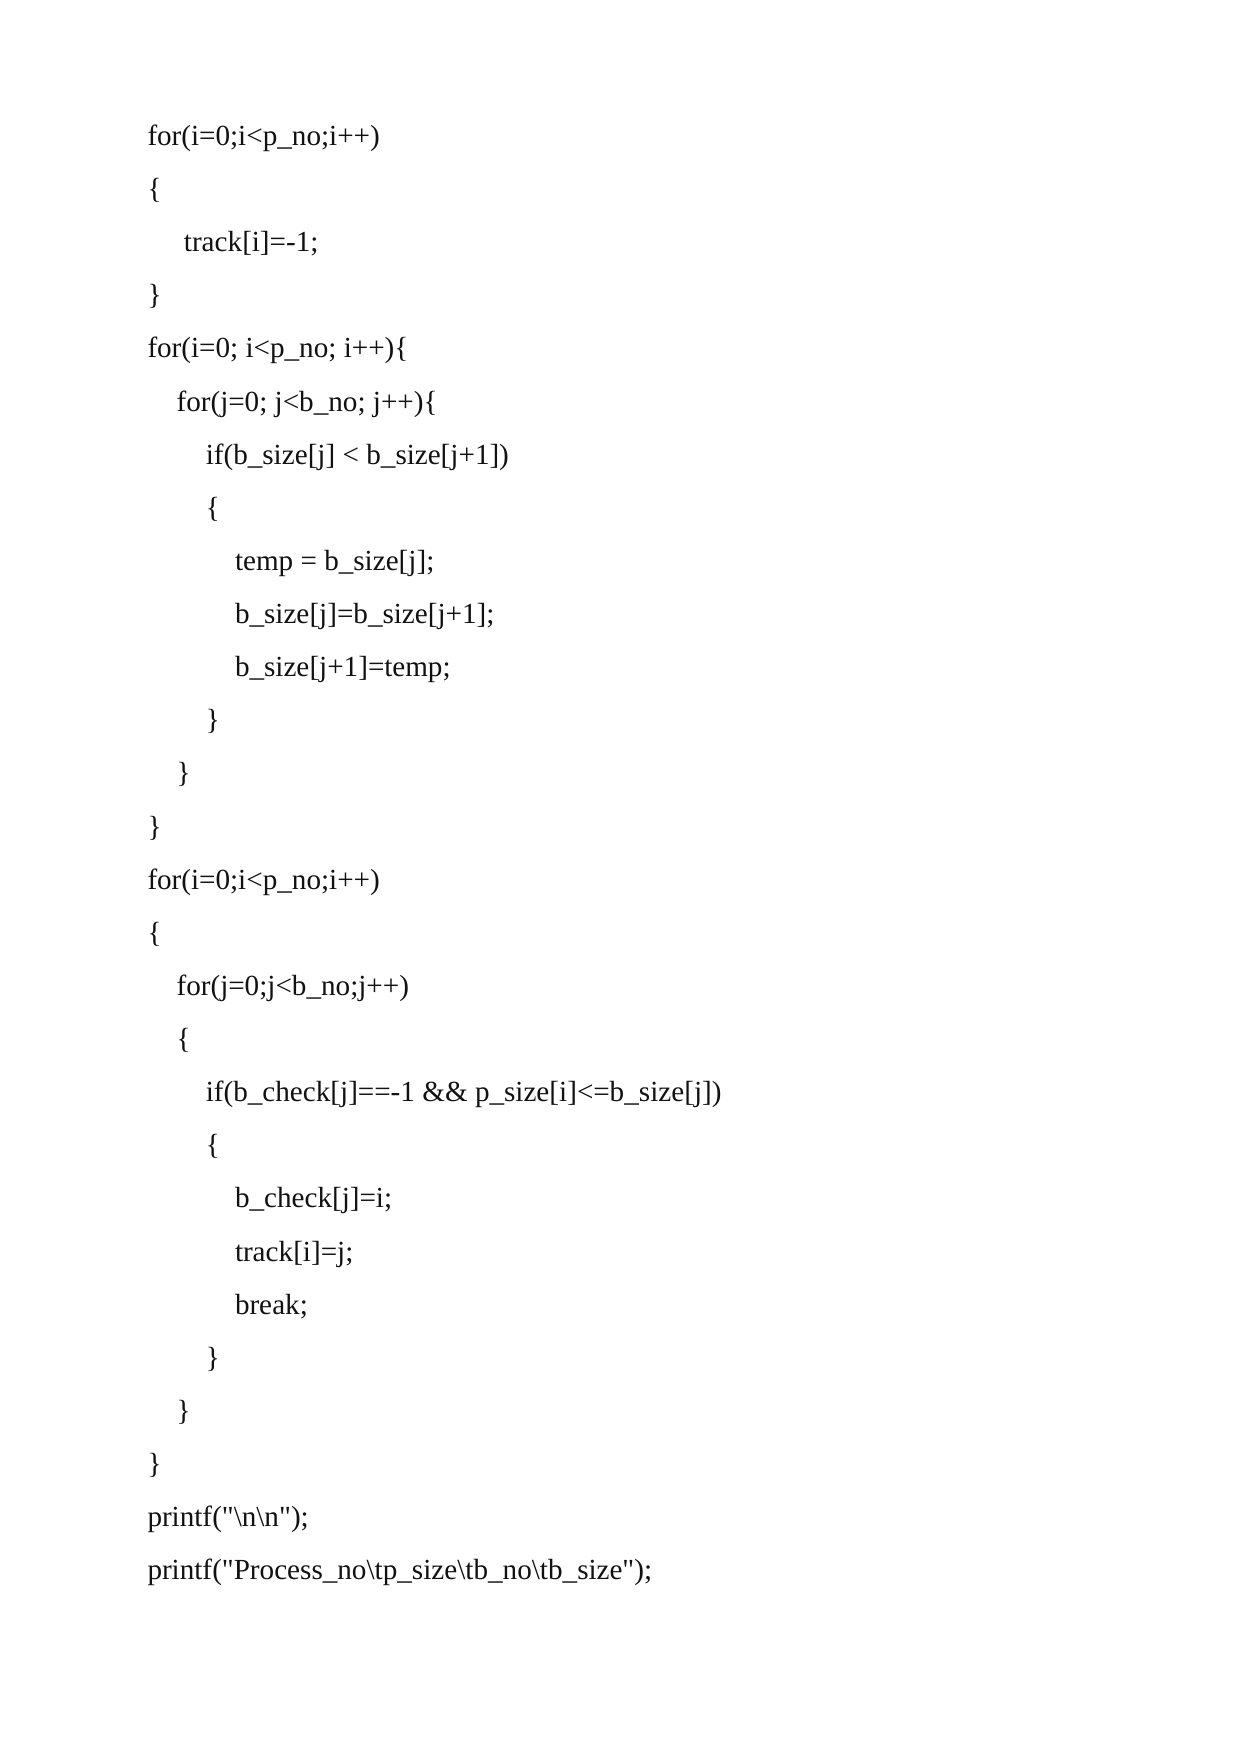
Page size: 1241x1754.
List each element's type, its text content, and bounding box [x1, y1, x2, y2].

text } [118, 277, 1122, 311]
text b_size[j+1]=temp; [118, 649, 1122, 683]
text track[i]=j; [118, 1234, 1122, 1267]
text track[i]=-1; [118, 224, 1122, 258]
text if(b_size[j] < b_size[j+1]) [118, 437, 1122, 470]
text } [118, 1340, 1122, 1373]
text printf("\n\n"); [118, 1499, 1122, 1533]
text } [118, 1446, 1122, 1480]
text } [118, 809, 1122, 842]
text if(b_check[j]==-1 && p_size[i]<=b_size[j]) [118, 1074, 1122, 1108]
text } [118, 1393, 1122, 1427]
text for(i=0;i<p_no;i++) [118, 118, 1122, 152]
text for(i=0;i<p_no;i++) [118, 862, 1122, 895]
text } [118, 756, 1122, 789]
text { [118, 1021, 1122, 1055]
text printf("Process_no\tp_size\tb_no\tb_size"); [118, 1552, 1122, 1586]
text b_check[j]=i; [118, 1181, 1122, 1214]
text for(j=0; j<b_no; j++){ [118, 384, 1122, 417]
text { [118, 490, 1122, 523]
text { [118, 171, 1122, 205]
text for(j=0;j<b_no;j++) [118, 968, 1122, 1002]
text for(i=0; i<p_no; i++){ [118, 331, 1122, 364]
text break; [118, 1287, 1122, 1320]
text b_size[j]=b_size[j+1]; [118, 596, 1122, 630]
text } [118, 702, 1122, 736]
text temp = b_size[j]; [118, 543, 1122, 577]
text { [118, 915, 1122, 948]
text { [118, 1127, 1122, 1161]
